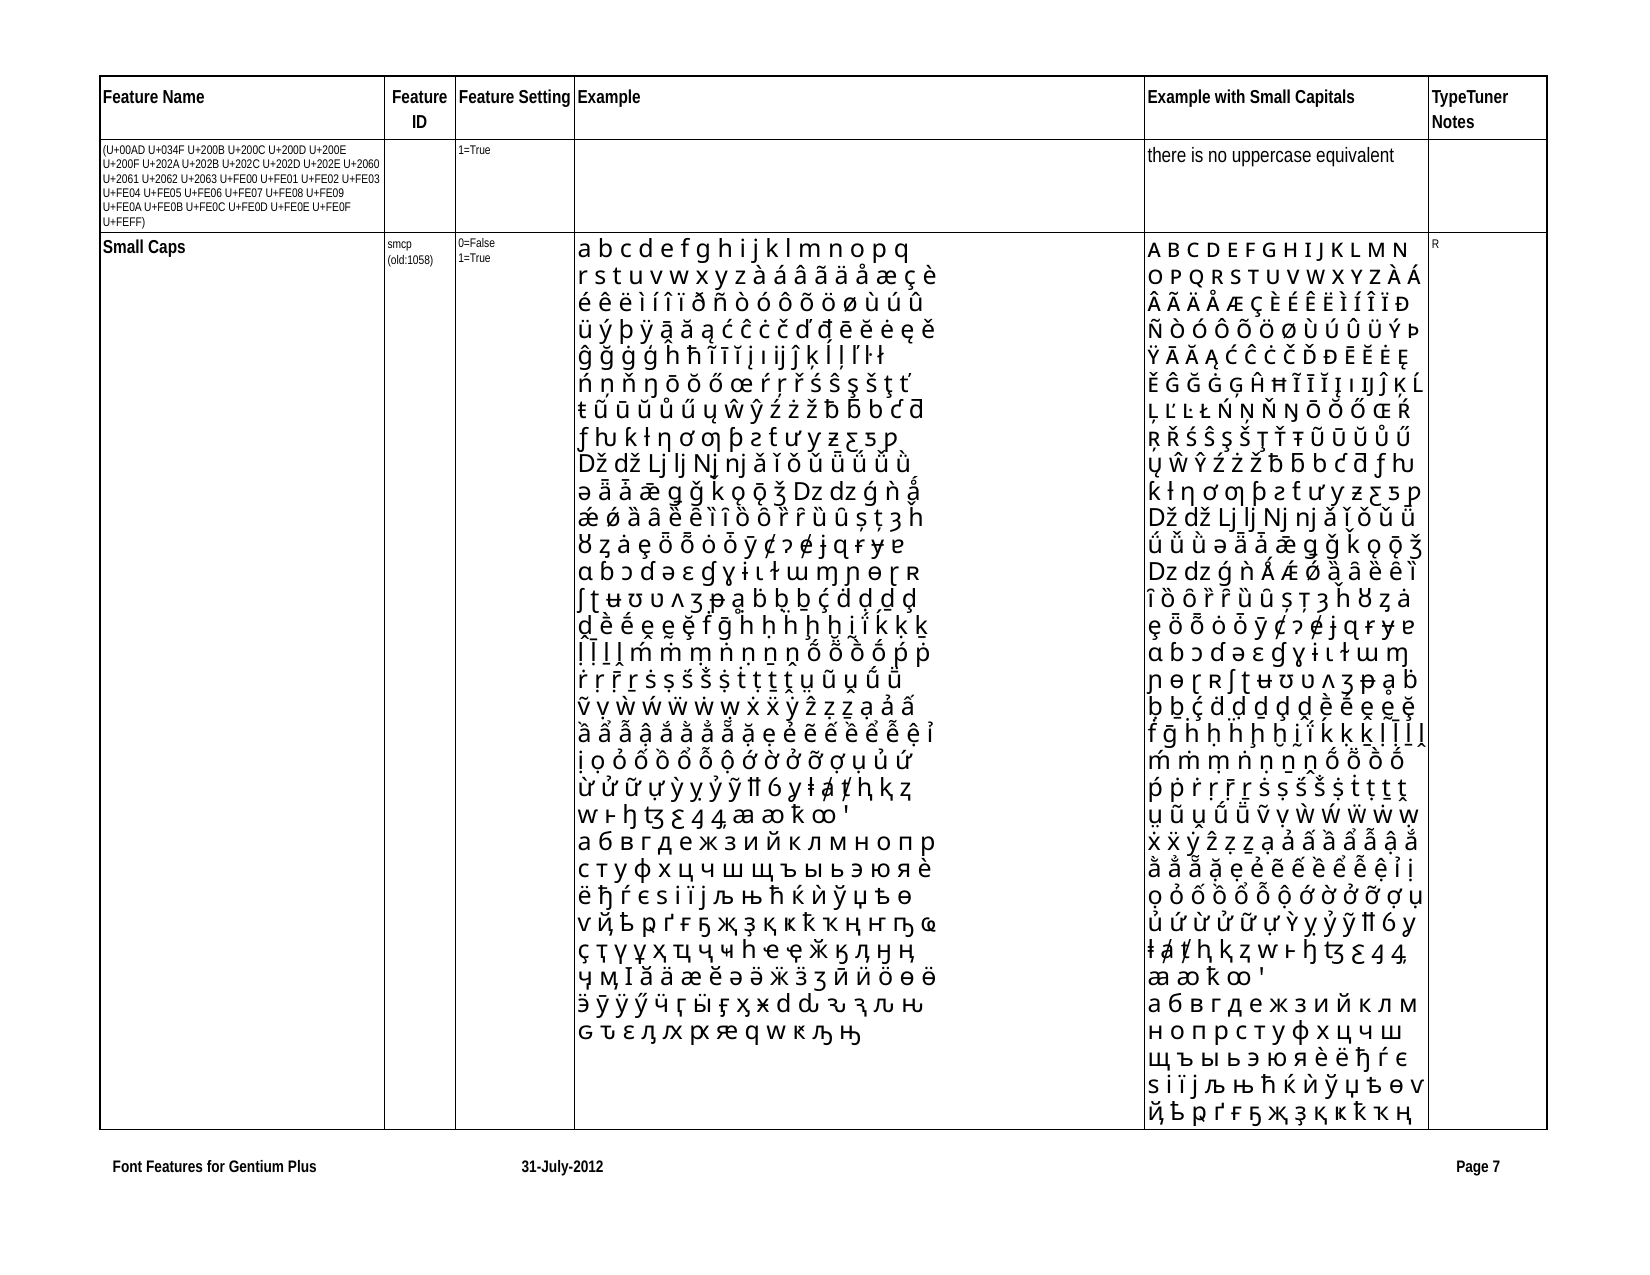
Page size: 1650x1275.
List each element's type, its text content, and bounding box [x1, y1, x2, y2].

table_cell ­ ͏ ​ ‌ ‍ ‎ ‏ ‪ ‫ ‬ ‭ ‮ ⁠ ⁡ ⁢ ⁣ ︀ ︁ ︂ ︃ ︄ ︅ ︆ ︇ ︈ ︉ ︊ ︋ ︌ ︍ ︎ ️ ﻿ [575, 140, 1144, 232]
table_header Example with Small Capitals [1145, 77, 1428, 139]
table_header TypeTuner Notes [1429, 77, 1546, 139]
table_cell smcp (old:1058) [385, 233, 455, 1129]
table_cell R [1429, 233, 1546, 1129]
table_cell a b c d e f g h i j k l m n o p q r s t u v w x y z à á â ã ä å æ ç è é ê ë ì í î ï ð ñ ò ó ô õ ö ø ù ú û ü ý þ ÿ ā ă ą ć ĉ ċ č ď đ ē ĕ ė ę ě ĝ ğ ġ ģ ĥ ħ ĩ ī ĭ į ı ĳ ĵ ķ ĺ ļ ľ ŀ ł ń ņ ň ŋ ō ŏ ő œ ŕ ŗ ř ś ŝ ş š ţ ť ŧ ũ ū ŭ ů ű ų ŵ ŷ ź ż ž ƀ ƃ ƅ ƈ ƌ ƒ ƕ ƙ ƚ ƞ ơ ƣ ƥ ƨ ƭ ư ƴ ƶ ƹ ƽ ƿ ǅ ǆ ǈ ǉ ǋ ǌ ǎ ǐ ǒ ǔ ǖ ǘ ǚ ǜ ǝ ǟ ǡ ǣ ǥ ǧ ǩ ǫ ǭ ǯ ǲ ǳ ǵ ǹ ǻ ǽ ǿ ȁ ȃ ȅ ȇ ȉ ȋ ȍ ȏ ȑ ȓ ȕ ȗ ș ț ȝ ȟ ȣ ȥ ȧ ȩ ȫ ȭ ȯ ȱ ȳ ȼ ɂ ɇ ɉ ɋ ɍ ɏ ɐ ɑ ɓ ɔ ɗ ə ɛ ɠ ɣ ɨ ɩ ɫ ɯ ɱ ɲ ɵ ɽ ʀ ʃ ʈ ʉ ʊ ʋ ʌ ʒ ᵽ ḁ ḃ ḅ ḇ ḉ ḋ ḍ ḏ ḑ ḓ ḕ ḗ ḙ ḛ ḝ ḟ ḡ ḣ ḥ ḧ ḩ ḫ ḭ ḯ ḱ ḳ ḵ ḷ ḹ ḻ ḽ ḿ ṁ ṃ ṅ ṇ ṉ ṋ ṍ ṏ ṑ ṓ ṕ ṗ ṙ ṛ ṝ ṟ ṡ ṣ ṥ ṧ ṩ ṫ ṭ ṯ ṱ ṳ ṵ ṷ ṹ ṻ ṽ ṿ ẁ ẃ ẅ ẇ ẉ ẋ ẍ ẏ ẑ ẓ ẕ ạ ả ấ ầ ẩ ẫ ậ ắ ằ ẳ ẵ ặ ẹ ẻ ẽ ế ề ể ễ ệ ỉ ị ọ ỏ ố ồ ổ ỗ ộ ớ ờ ở ỡ ợ ụ ủ ứ ừ ử ữ ự ỳ ỵ ỷ ỹ ỻ ỽ ỿ ⱡ ⱥ ⱦ ⱨ ⱪ ⱬ ⱳ ⱶ ꜧ ꜩ ꜫ ꜭ ꜯ ꜳ ꜵ ꝁ ꝏ ꞌ а б в г д е ж з и й к л м н о п р с т у ф х ц ч ш щ ъ ы ь э ю я ѐ ё ђ ѓ є ѕ і ї ј љ њ ћ ќ ѝ ў џ ѣ ѳ ѵ ҋ ҍ ҏ ґ ғ ҕ җ ҙ қ ҝ ҟ ҡ ң ҥ ҧ ҩ ҫ ҭ ү ұ ҳ ҵ ҷ ҹ һ ҽ ҿ ӂ ӄ ӆ ӈ ӊ ӌ ӎ ӏ ӑ ӓ ӕ ӗ ә ӛ ӝ ӟ ӡ ӣ ӥ ӧ ө ӫ ӭ ӯ ӱ ӳ ӵ ӷ ӹ ӻ ӽ ӿ ԁ ԃ ԅ ԇ ԉ ԋ ԍ ԏ ԑ ԓ ԕ ԗ ԙ ԛ ԝ ԟ ԡ ԣ [575, 233, 1144, 1129]
table_header Feature Setting [456, 77, 574, 139]
table_header Example [575, 77, 1144, 139]
table_cell there is no uppercase equivalent [1145, 140, 1428, 232]
table_cell 0=False 1=True [456, 233, 574, 1129]
table_cell a b c d e f g h i j k l m n o p q r s t u v w x y z à á â ã ä å æ ç è é ê ë ì í î ï ð ñ ò ó ô õ ö ø ù ú û ü ý þ ÿ ā ă ą ć ĉ ċ č ď đ ē ĕ ė ę ě ĝ ğ ġ ģ ĥ ħ ĩ ī ĭ į ı ĳ ĵ ķ ĺ ļ ľ ŀ ł ń ņ ň ŋ ō ŏ ő œ ŕ ŗ ř ś ŝ ş š ţ ť ŧ ũ ū ŭ ů ű ų ŵ ŷ ź ż ž ƀ ƃ ƅ ƈ ƌ ƒ ƕ ƙ ƚ ƞ ơ ƣ ƥ ƨ ƭ ư ƴ ƶ ƹ ƽ ƿ ǅ ǆ ǈ ǉ ǋ ǌ ǎ ǐ ǒ ǔ ǖ ǘ ǚ ǜ ǝ ǟ ǡ ǣ ǥ ǧ ǩ ǫ ǭ ǯ ǲ ǳ ǵ ǹ ǻ ǽ ǿ ȁ ȃ ȅ ȇ ȉ ȋ ȍ ȏ ȑ ȓ ȕ ȗ ș ț ȝ ȟ ȣ ȥ ȧ ȩ ȫ ȭ ȯ ȱ ȳ ȼ ɂ ɇ ɉ ɋ ɍ ɏ ɐ ɑ ɓ ɔ ɗ ə ɛ ɠ ɣ ɨ ɩ ɫ ɯ ɱ ɲ ɵ ɽ ʀ ʃ ʈ ʉ ʊ ʋ ʌ ʒ ᵽ ḁ ḃ ḅ ḇ ḉ ḋ ḍ ḏ ḑ ḓ ḕ ḗ ḙ ḛ ḝ ḟ ḡ ḣ ḥ ḧ ḩ ḫ ḭ ḯ ḱ ḳ ḵ ḷ ḹ ḻ ḽ ḿ ṁ ṃ ṅ ṇ ṉ ṋ ṍ ṏ ṑ ṓ ṕ ṗ ṙ ṛ ṝ ṟ ṡ ṣ ṥ ṧ ṩ ṫ ṭ ṯ ṱ ṳ ṵ ṷ ṹ ṻ ṽ ṿ ẁ ẃ ẅ ẇ ẉ ẋ ẍ ẏ ẑ ẓ ẕ ạ ả ấ ầ ẩ ẫ ậ ắ ằ ẳ ẵ ặ ẹ ẻ ẽ ế ề ể ễ ệ ỉ ị ọ ỏ ố ồ ổ ỗ ộ ớ ờ ở ỡ ợ ụ ủ ứ ừ ử ữ ự ỳ ỵ ỷ ỹ ỻ ỽ ỿ ⱡ ⱥ ⱦ ⱨ ⱪ ⱬ ⱳ ⱶ ꜧ ꜩ ꜫ ꜭ ꜯ ꜳ ꜵ ꝁ ꝏ ꞌ а б в г д е ж з и й к л м н о п р с т у ф х ц ч ш щ ъ ы ь э ю я ѐ ё ђ ѓ є ѕ і ї ј љ њ ћ ќ ѝ ў џ ѣ ѳ ѵ ҋ ҍ ҏ ґ ғ ҕ җ ҙ қ ҝ ҟ ҡ ң [1145, 233, 1428, 1129]
table_header Feature ID [385, 77, 455, 139]
table_header Feature Name [101, 77, 384, 139]
table_cell [1429, 140, 1546, 232]
table_cell 1=True [456, 140, 574, 232]
table_cell (U+00AD U+034F U+200B U+200C U+200D U+200E U+200F U+202A U+202B U+202C U+202D U+202E U+2060 U+2061 U+2062 U+2063 U+FE00 U+FE01 U+FE02 U+FE03 U+FE04 U+FE05 U+FE06 U+FE07 U+FE08 U+FE09 U+FE0A U+FE0B U+FE0C U+FE0D U+FE0E U+FE0F U+FEFF) [101, 140, 384, 232]
table_cell [385, 140, 455, 232]
table_cell Small Caps [101, 233, 384, 1129]
